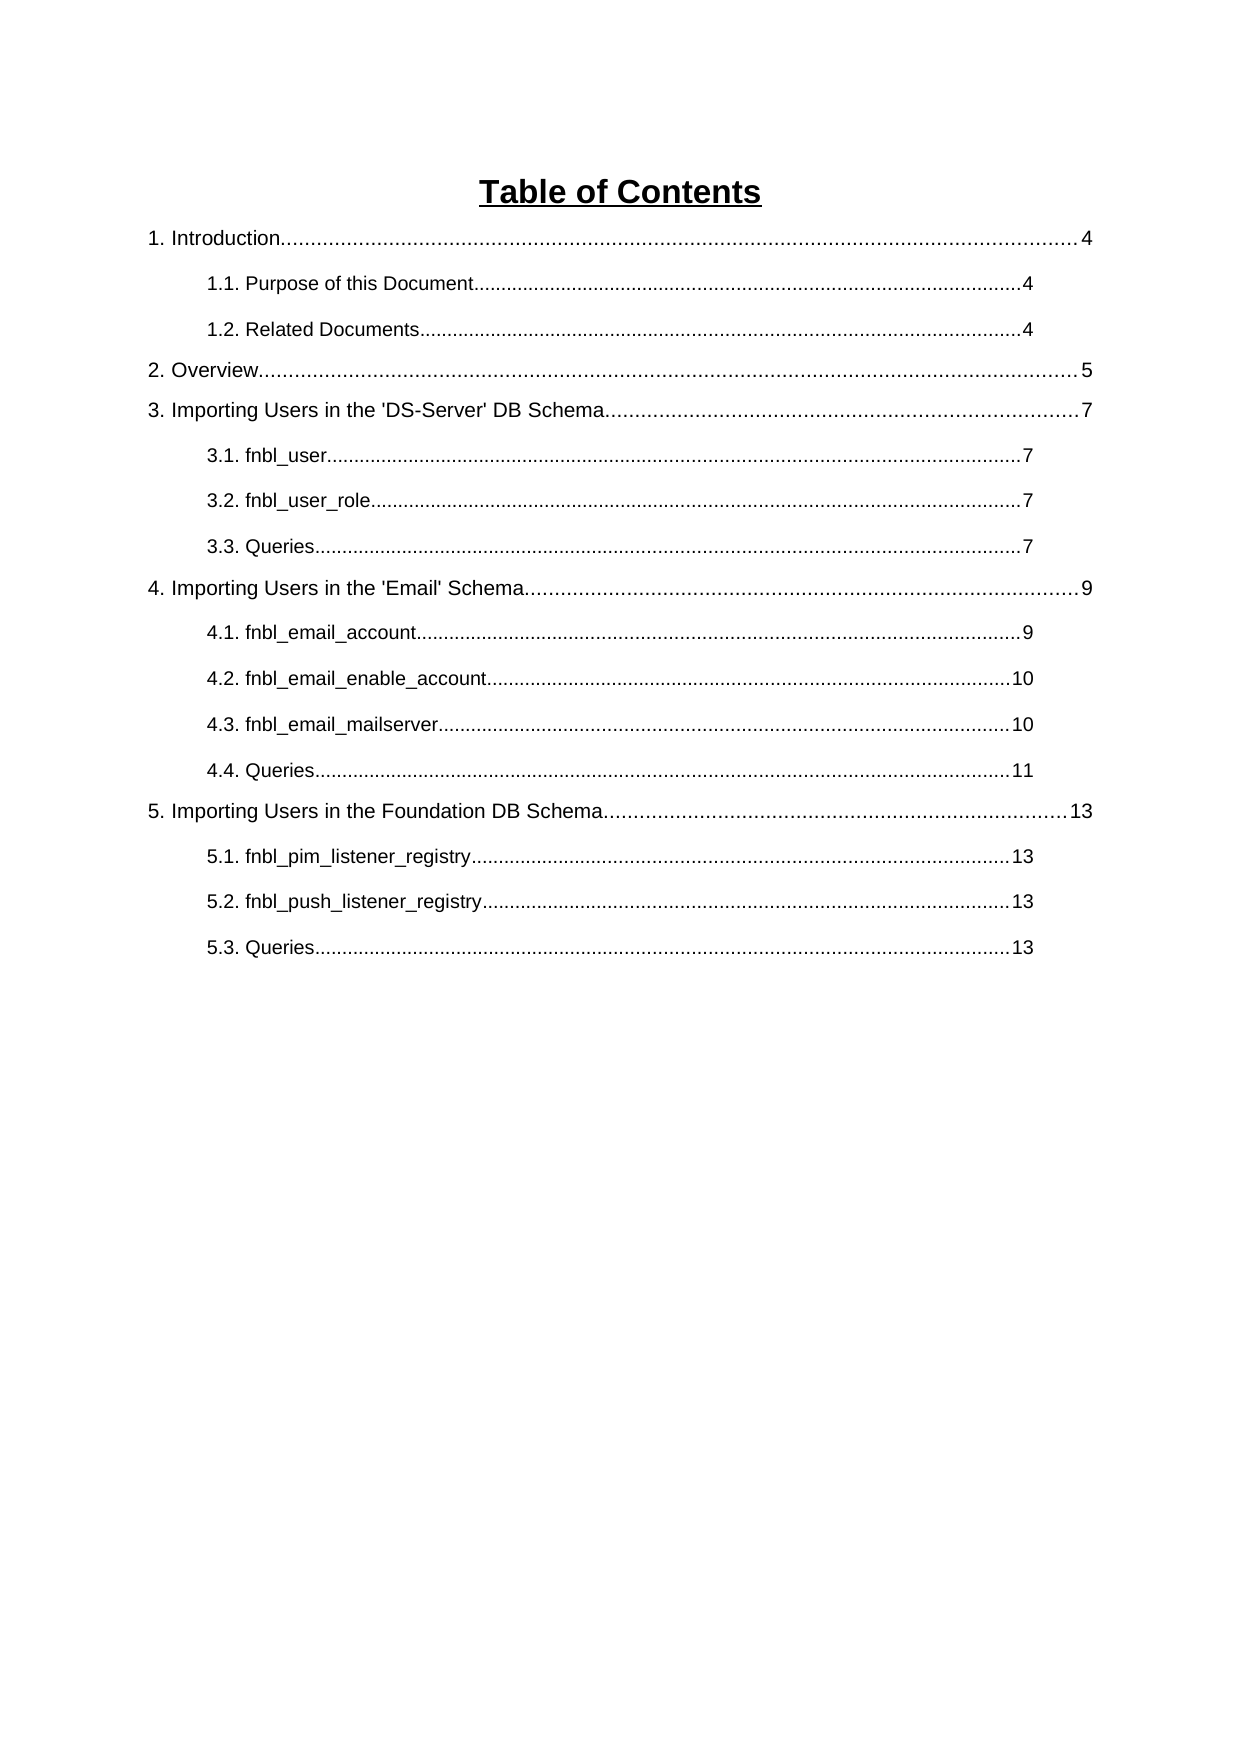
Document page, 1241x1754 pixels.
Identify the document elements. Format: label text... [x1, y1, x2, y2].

text 4. Importing Users in the 'Email' Schema 9 [148, 576, 1093, 600]
text 4.2. fnbl_email_enable_account 10 [148, 662, 1093, 691]
text 5.1. fnbl_pim_listener_registry 13 [148, 840, 1093, 869]
text 1. Introduction 4 [148, 227, 1093, 250]
text 4.3. fnbl_email_mailserver 10 [148, 708, 1093, 737]
text 5.2. fnbl_push_listener_registry 13 [148, 886, 1093, 915]
text 3.2. fnbl_user_role 7 [148, 484, 1093, 514]
text 5. Importing Users in the Foundation DB Schema 13 [148, 800, 1093, 823]
subtitle Table of Contents [148, 173, 1093, 210]
text 5.3. Queries 13 [148, 931, 1093, 961]
text 4.1. fnbl_email_account 9 [148, 616, 1093, 646]
text 3. Importing Users in the 'DS-Server' DB Schema 7 [148, 399, 1093, 422]
text 3.1. fnbl_user 7 [148, 439, 1093, 468]
text 1.2. Related Documents 4 [148, 313, 1093, 342]
text 4.4. Queries 11 [148, 754, 1093, 783]
text 1.1. Purpose of this Document 4 [148, 267, 1093, 296]
text 3.3. Queries 7 [148, 530, 1093, 559]
text 2. Overview 5 [148, 358, 1093, 382]
